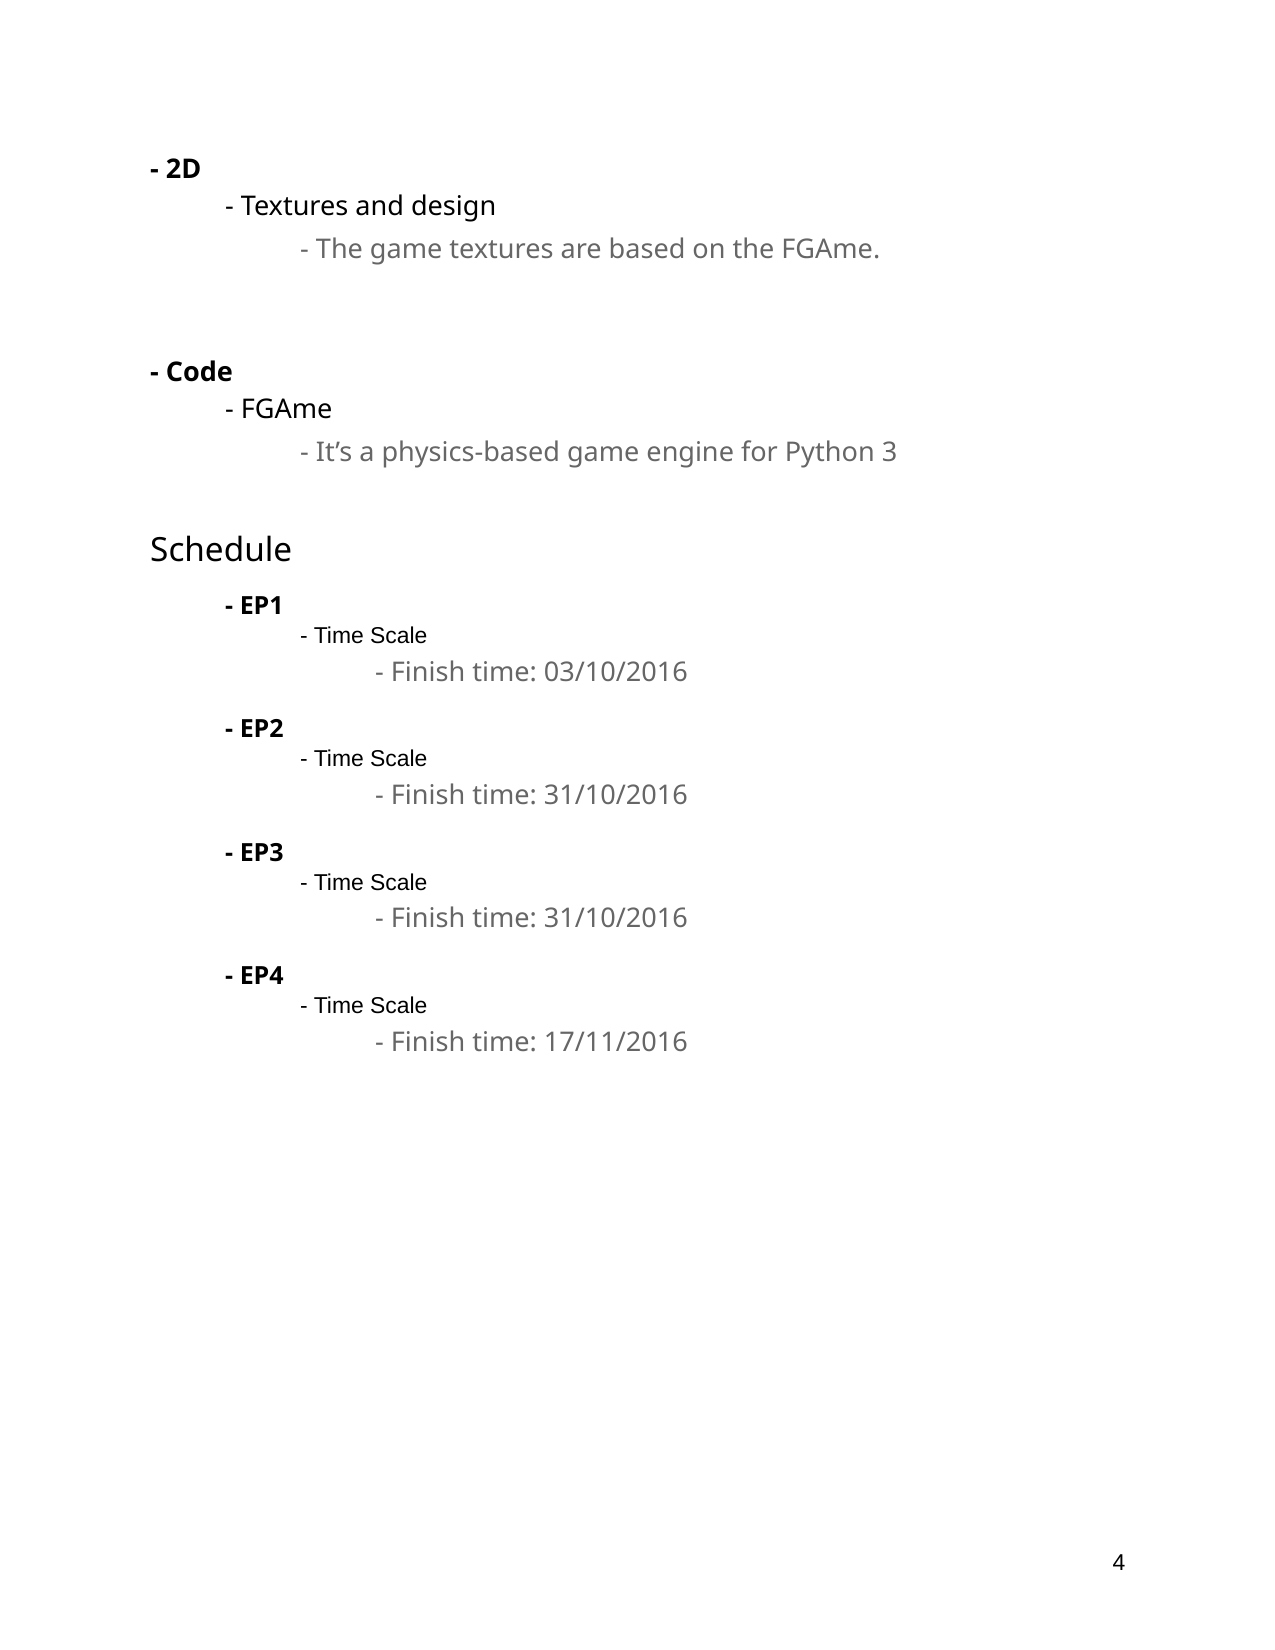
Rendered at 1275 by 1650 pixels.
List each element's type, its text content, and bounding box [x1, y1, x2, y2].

subtitle Schedule [150, 526, 1125, 571]
text - Finish time: 17/11/2016 [150, 1022, 1125, 1059]
text - It’s a physics-based game engine for Python 3 [150, 432, 1125, 469]
subtitle - EP1 [150, 588, 1125, 622]
text - Time Scale [150, 622, 1125, 648]
text - Textures and design [150, 187, 1125, 224]
text - Finish time: 31/10/2016 [150, 775, 1125, 812]
text - The game textures are based on the FGAme. [150, 229, 1125, 266]
text - FGAme [150, 390, 1125, 427]
text - Time Scale [150, 868, 1125, 895]
subtitle - Code [150, 353, 1125, 390]
subtitle - EP3 [150, 834, 1125, 868]
subtitle - EP4 [150, 958, 1125, 992]
text - Finish time: 31/10/2016 [150, 899, 1125, 936]
text - Finish time: 03/10/2016 [150, 652, 1125, 689]
subtitle - EP2 [150, 711, 1125, 745]
text - Time Scale [150, 992, 1125, 1018]
subtitle - 2D [150, 150, 1125, 187]
text - Time Scale [150, 745, 1125, 771]
